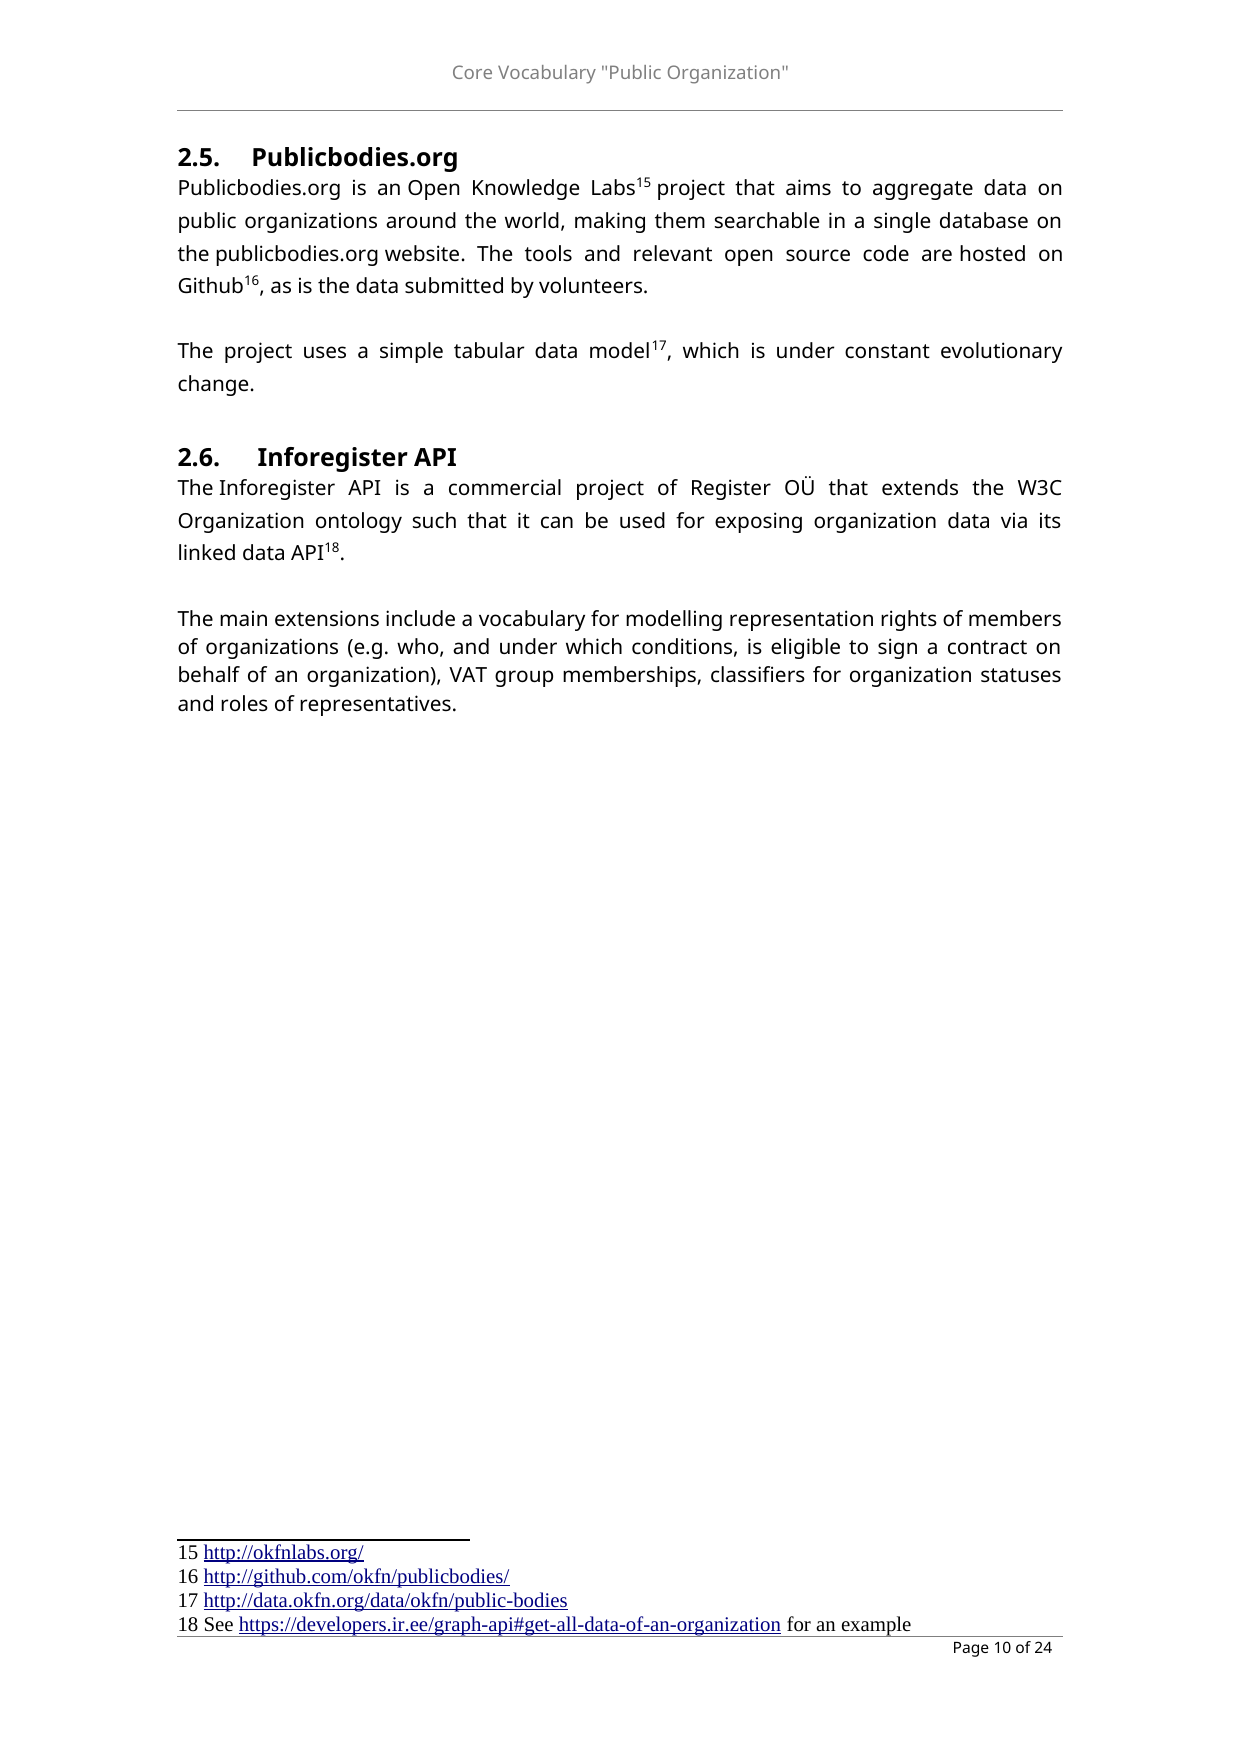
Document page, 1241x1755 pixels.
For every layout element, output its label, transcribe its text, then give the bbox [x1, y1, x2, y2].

text http://data.okfn.org/data/okfn/public-bodies [177, 1588, 1063, 1612]
text The project uses a simple tabular data model, which is under constant evolutionary change. [177, 336, 1063, 397]
text Publicbodies.org is an Open Knowledge Labs project that aims to aggregate data on public organizations around the world, making them searchable in a single database on the publicbodies.org website. The tools and relevant open source code are hosted on Github, as is the data submitted by volunteers. [177, 173, 1063, 300]
subtitle Inforegister API [177, 439, 1063, 473]
text The Inforegister API is a commercial project of Register OÜ that extends the W3C Organization ontology such that it can be used for exposing organization data via its linked data API. [177, 473, 1063, 567]
text http://okfnlabs.org/ [177, 1540, 1063, 1564]
text http://github.com/okfn/publicbodies/ [177, 1564, 1063, 1588]
text The main extensions include a vocabulary for modelling representation rights of members of organizations (e.g. who, and under which conditions, is eligible to sign a contract on behalf of an organization), VAT group memberships, classifiers for organization statuses and roles of representatives. [177, 604, 1063, 717]
subtitle Publicbodies.org [177, 139, 1063, 173]
text See https://developers.ir.ee/graph-api#get-all-data-of-an-organization for an example [177, 1612, 1063, 1636]
